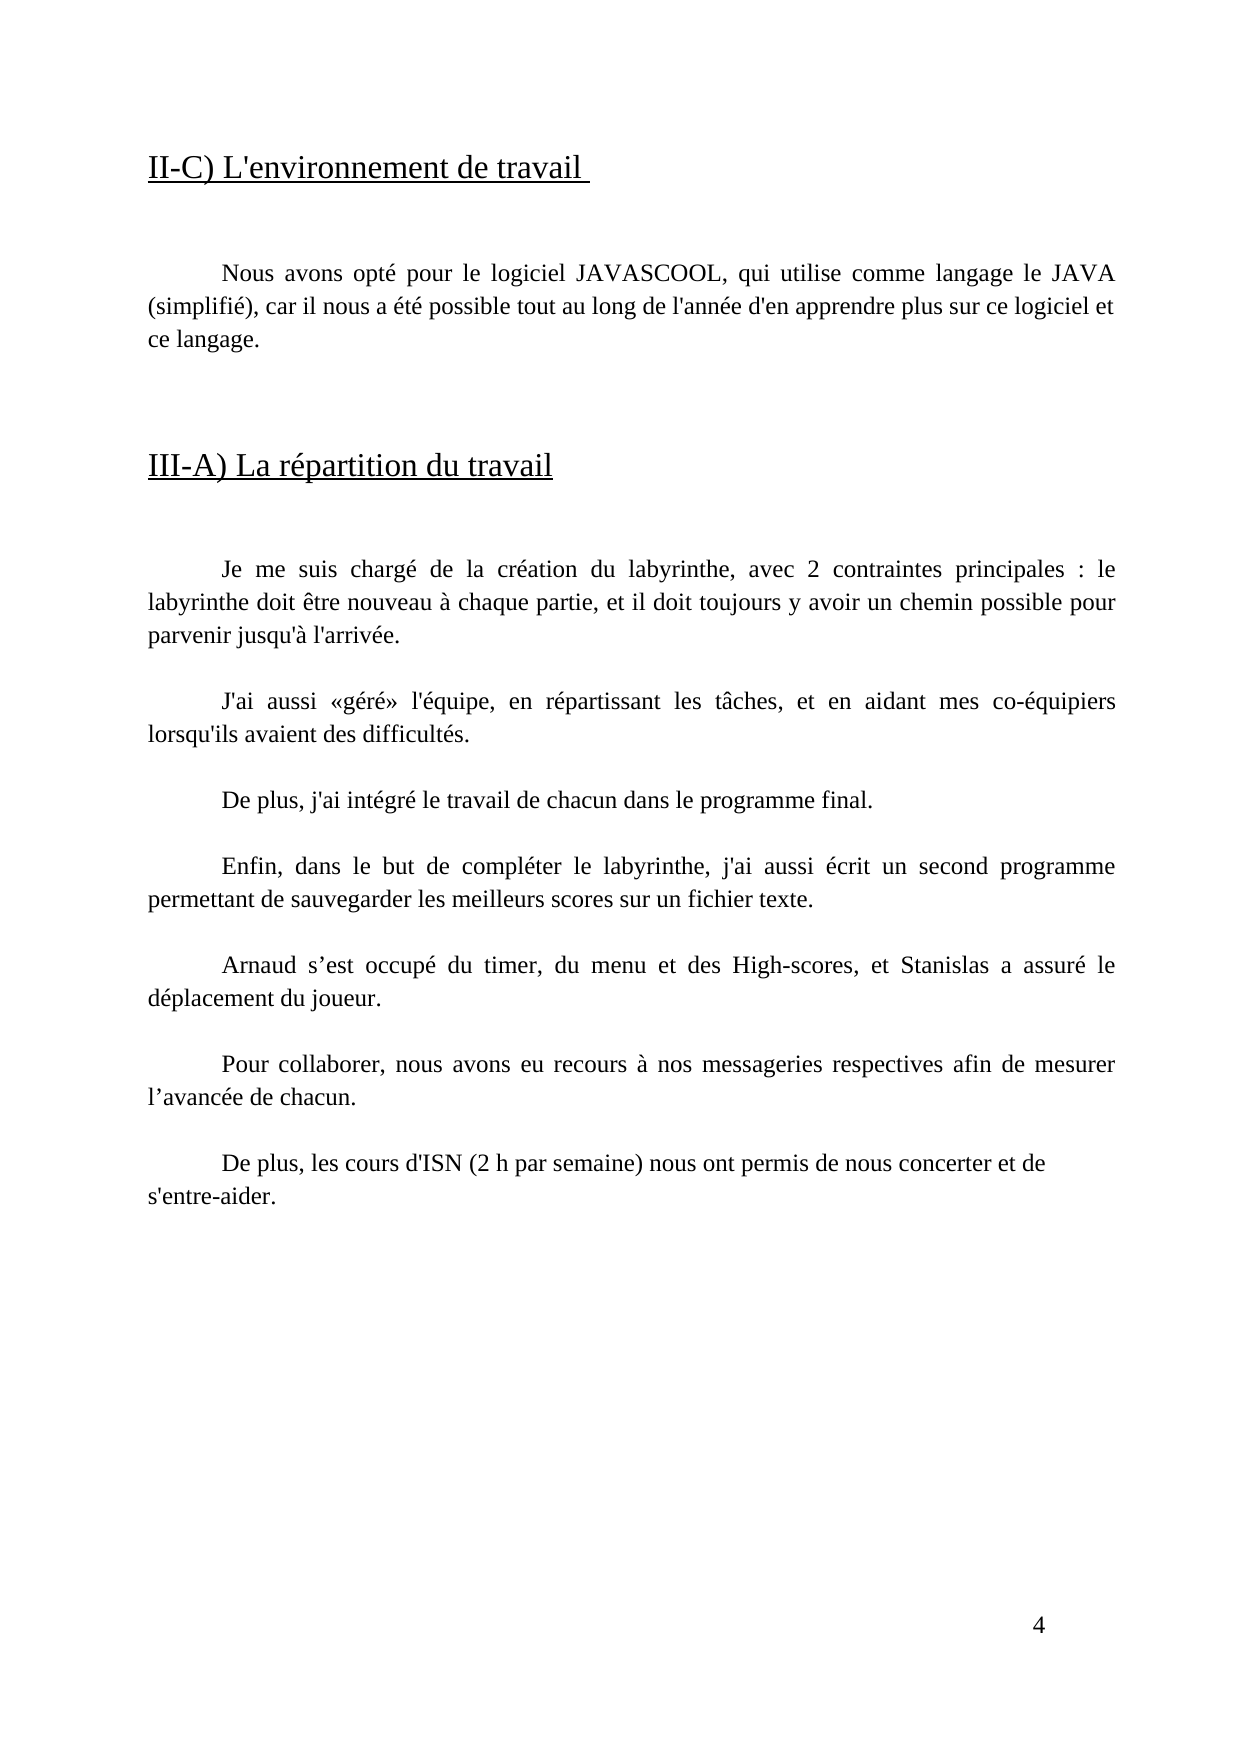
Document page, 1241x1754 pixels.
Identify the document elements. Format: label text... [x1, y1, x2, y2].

text Pour collaborer, nous avons eu recours à nos messageries respectives afin de mesurer l’avancée de chacun. [148, 1049, 1116, 1111]
text ce langage. [148, 324, 1116, 352]
text Je me suis chargé de la création du labyrinthe, avec 2 contraintes principales : le labyrinthe doit être nouveau à chaque partie, et il doit toujours y avoir un chemin possible pour parvenir jusqu'à l'arrivée. [148, 554, 1116, 649]
text Nous avons opté pour le logiciel JAVASCOOL, qui utilise comme langage le JAVA (simplifié), car il nous a été possible tout au long de l'année d'en apprendre plus sur ce logiciel et [148, 258, 1116, 319]
text De plus, les cours d'ISN (2 h par semaine) nous ont permis de nous concerter et de [148, 1148, 1116, 1177]
text Enfin, dans le but de compléter le labyrinthe, j'ai aussi écrit un second programme permettant de sauvegarder les meilleurs scores sur un fichier texte. [148, 851, 1116, 913]
text III-A) La répartition du travail [148, 445, 1116, 483]
text J'ai aussi «géré» l'équipe, en répartissant les tâches, et en aidant mes co-équipiers lorsqu'ils avaient des difficultés. [148, 686, 1116, 748]
text Arnaud s’est occupé du timer, du menu et des High-scores, et Stanislas a assuré le déplacement du joueur. [148, 950, 1116, 1012]
text II-C) L'environnement de travail [148, 148, 1116, 186]
text De plus, j'ai intégré le travail de chacun dans le programme final. [148, 785, 1116, 814]
text s'entre-aider. [148, 1181, 1116, 1210]
text 4 [148, 1611, 1116, 1639]
